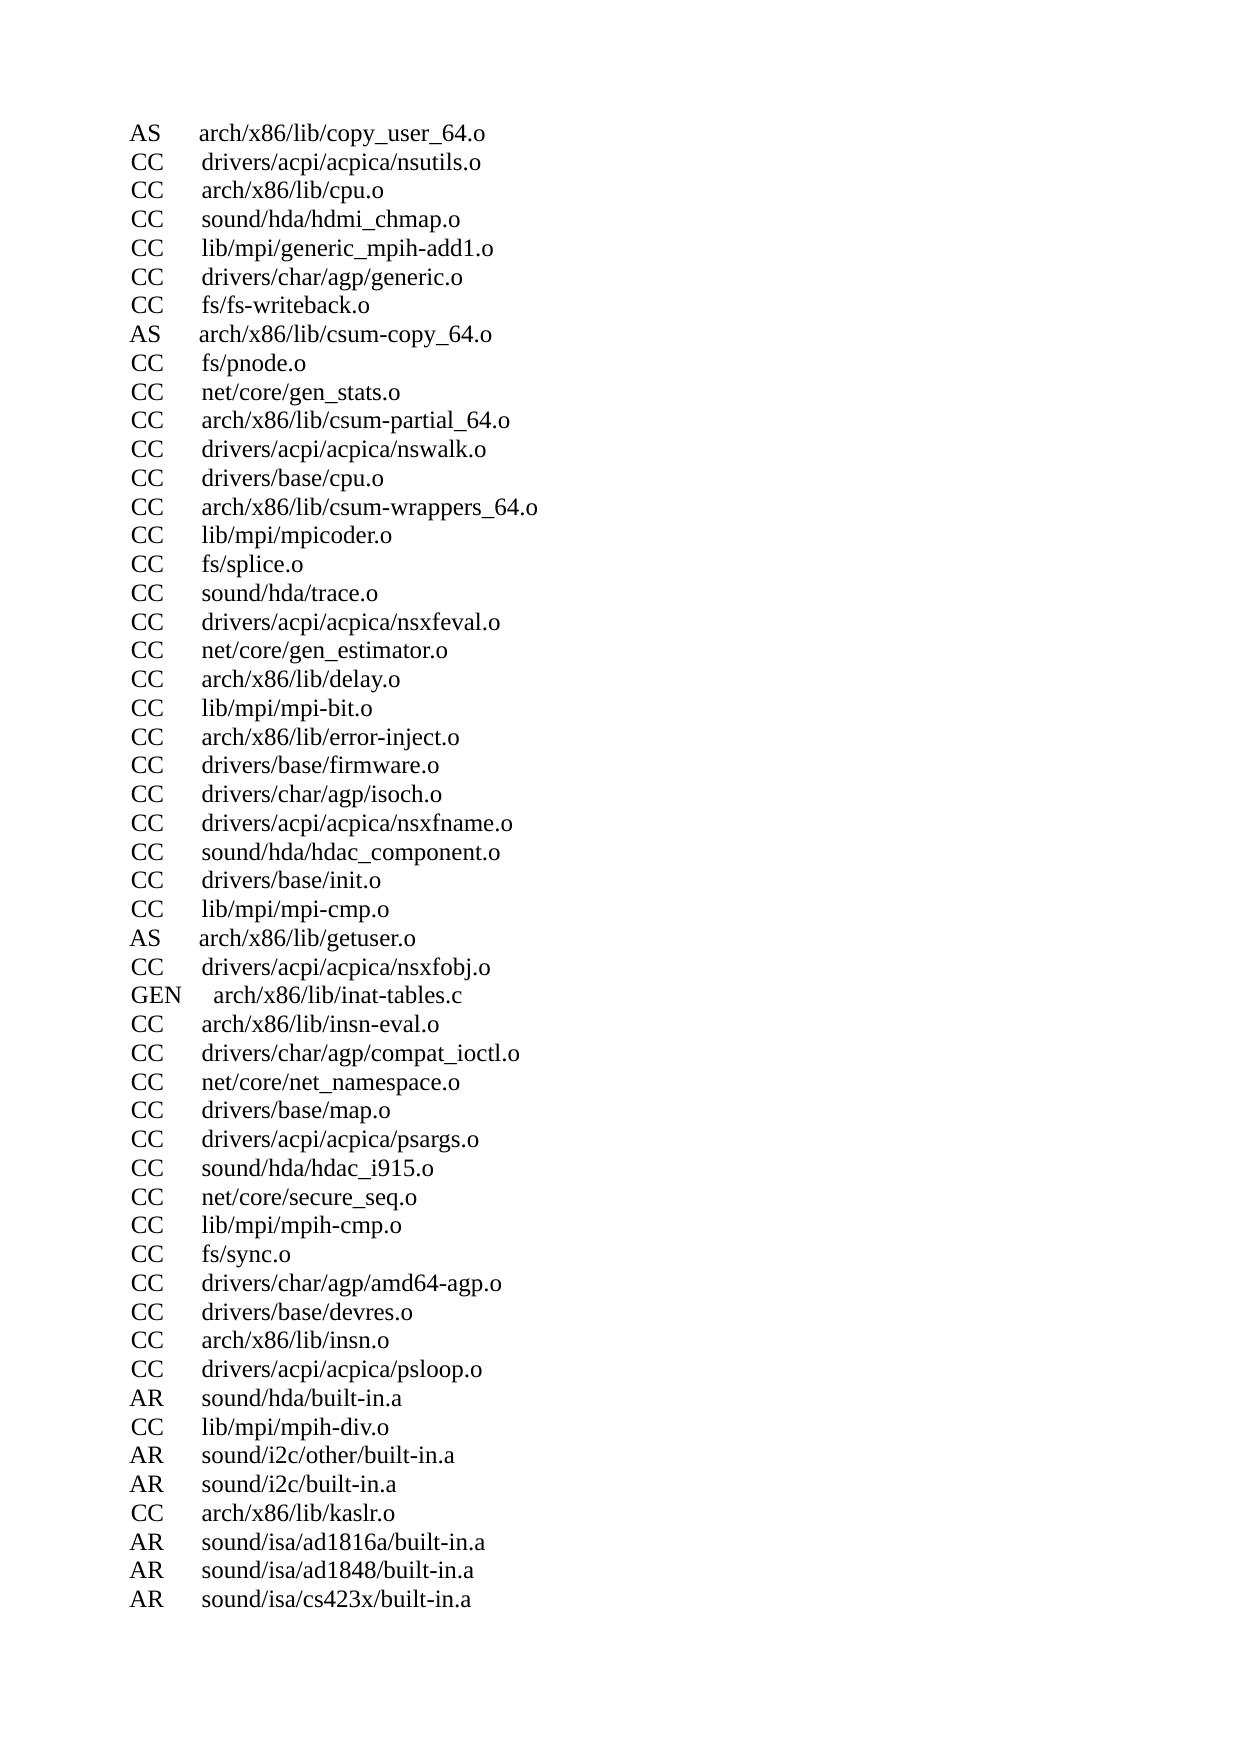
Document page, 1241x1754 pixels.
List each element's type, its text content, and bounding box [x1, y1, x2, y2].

text CC sound/hda/hdac_i915.o [118, 1153, 1122, 1182]
text CC drivers/acpi/acpica/psloop.o [118, 1354, 1122, 1383]
text CC lib/mpi/generic_mpih-add1.o [118, 233, 1122, 262]
text CC drivers/base/map.o [118, 1096, 1122, 1124]
text CC arch/x86/lib/csum-wrappers_64.o [118, 492, 1122, 521]
text CC drivers/char/agp/compat_ioctl.o [118, 1038, 1122, 1067]
text CC sound/hda/hdac_component.o [118, 837, 1122, 866]
text CC drivers/base/cpu.o [118, 463, 1122, 492]
text AR sound/i2c/built-in.a [118, 1469, 1122, 1498]
text CC drivers/base/devres.o [118, 1297, 1122, 1326]
text CC lib/mpi/mpih-cmp.o [118, 1211, 1122, 1239]
text CC net/core/secure_seq.o [118, 1182, 1122, 1211]
text AR sound/isa/ad1848/built-in.a [118, 1556, 1122, 1584]
text CC drivers/char/agp/generic.o [118, 262, 1122, 291]
text CC fs/sync.o [118, 1239, 1122, 1268]
text CC drivers/base/firmware.o [118, 751, 1122, 779]
text AR sound/hda/built-in.a [118, 1383, 1122, 1412]
text AR sound/i2c/other/built-in.a [118, 1441, 1122, 1469]
text AS arch/x86/lib/csum-copy_64.o [118, 319, 1122, 348]
text CC lib/mpi/mpi-bit.o [118, 693, 1122, 722]
text CC drivers/char/agp/amd64-agp.o [118, 1268, 1122, 1297]
text CC arch/x86/lib/insn-eval.o [118, 1009, 1122, 1038]
text CC arch/x86/lib/csum-partial_64.o [118, 406, 1122, 434]
text AR sound/isa/cs423x/built-in.a [118, 1584, 1122, 1613]
text CC drivers/base/init.o [118, 866, 1122, 894]
text CC arch/x86/lib/error-inject.o [118, 722, 1122, 751]
text CC net/core/gen_stats.o [118, 377, 1122, 406]
text CC fs/fs-writeback.o [118, 291, 1122, 319]
text CC arch/x86/lib/kaslr.o [118, 1498, 1122, 1527]
text CC fs/pnode.o [118, 348, 1122, 377]
text CC net/core/gen_estimator.o [118, 636, 1122, 664]
text CC arch/x86/lib/cpu.o [118, 176, 1122, 204]
text CC sound/hda/hdmi_chmap.o [118, 204, 1122, 233]
text CC arch/x86/lib/insn.o [118, 1326, 1122, 1354]
text CC lib/mpi/mpih-div.o [118, 1412, 1122, 1441]
text AR sound/isa/ad1816a/built-in.a [118, 1527, 1122, 1556]
text CC drivers/acpi/acpica/nsxfobj.o [118, 952, 1122, 981]
text GEN arch/x86/lib/inat-tables.c [118, 981, 1122, 1009]
text CC drivers/acpi/acpica/nswalk.o [118, 434, 1122, 463]
text AS arch/x86/lib/getuser.o [118, 923, 1122, 952]
text CC drivers/char/agp/isoch.o [118, 779, 1122, 808]
text CC lib/mpi/mpicoder.o [118, 521, 1122, 549]
text CC arch/x86/lib/delay.o [118, 664, 1122, 693]
text CC drivers/acpi/acpica/nsutils.o [118, 147, 1122, 176]
text CC drivers/acpi/acpica/psargs.o [118, 1124, 1122, 1153]
text AS arch/x86/lib/copy_user_64.o [118, 118, 1122, 147]
text CC net/core/net_namespace.o [118, 1067, 1122, 1096]
text CC drivers/acpi/acpica/nsxfname.o [118, 808, 1122, 837]
text CC fs/splice.o [118, 549, 1122, 578]
text CC lib/mpi/mpi-cmp.o [118, 894, 1122, 923]
text CC sound/hda/trace.o [118, 578, 1122, 607]
text CC drivers/acpi/acpica/nsxfeval.o [118, 607, 1122, 636]
